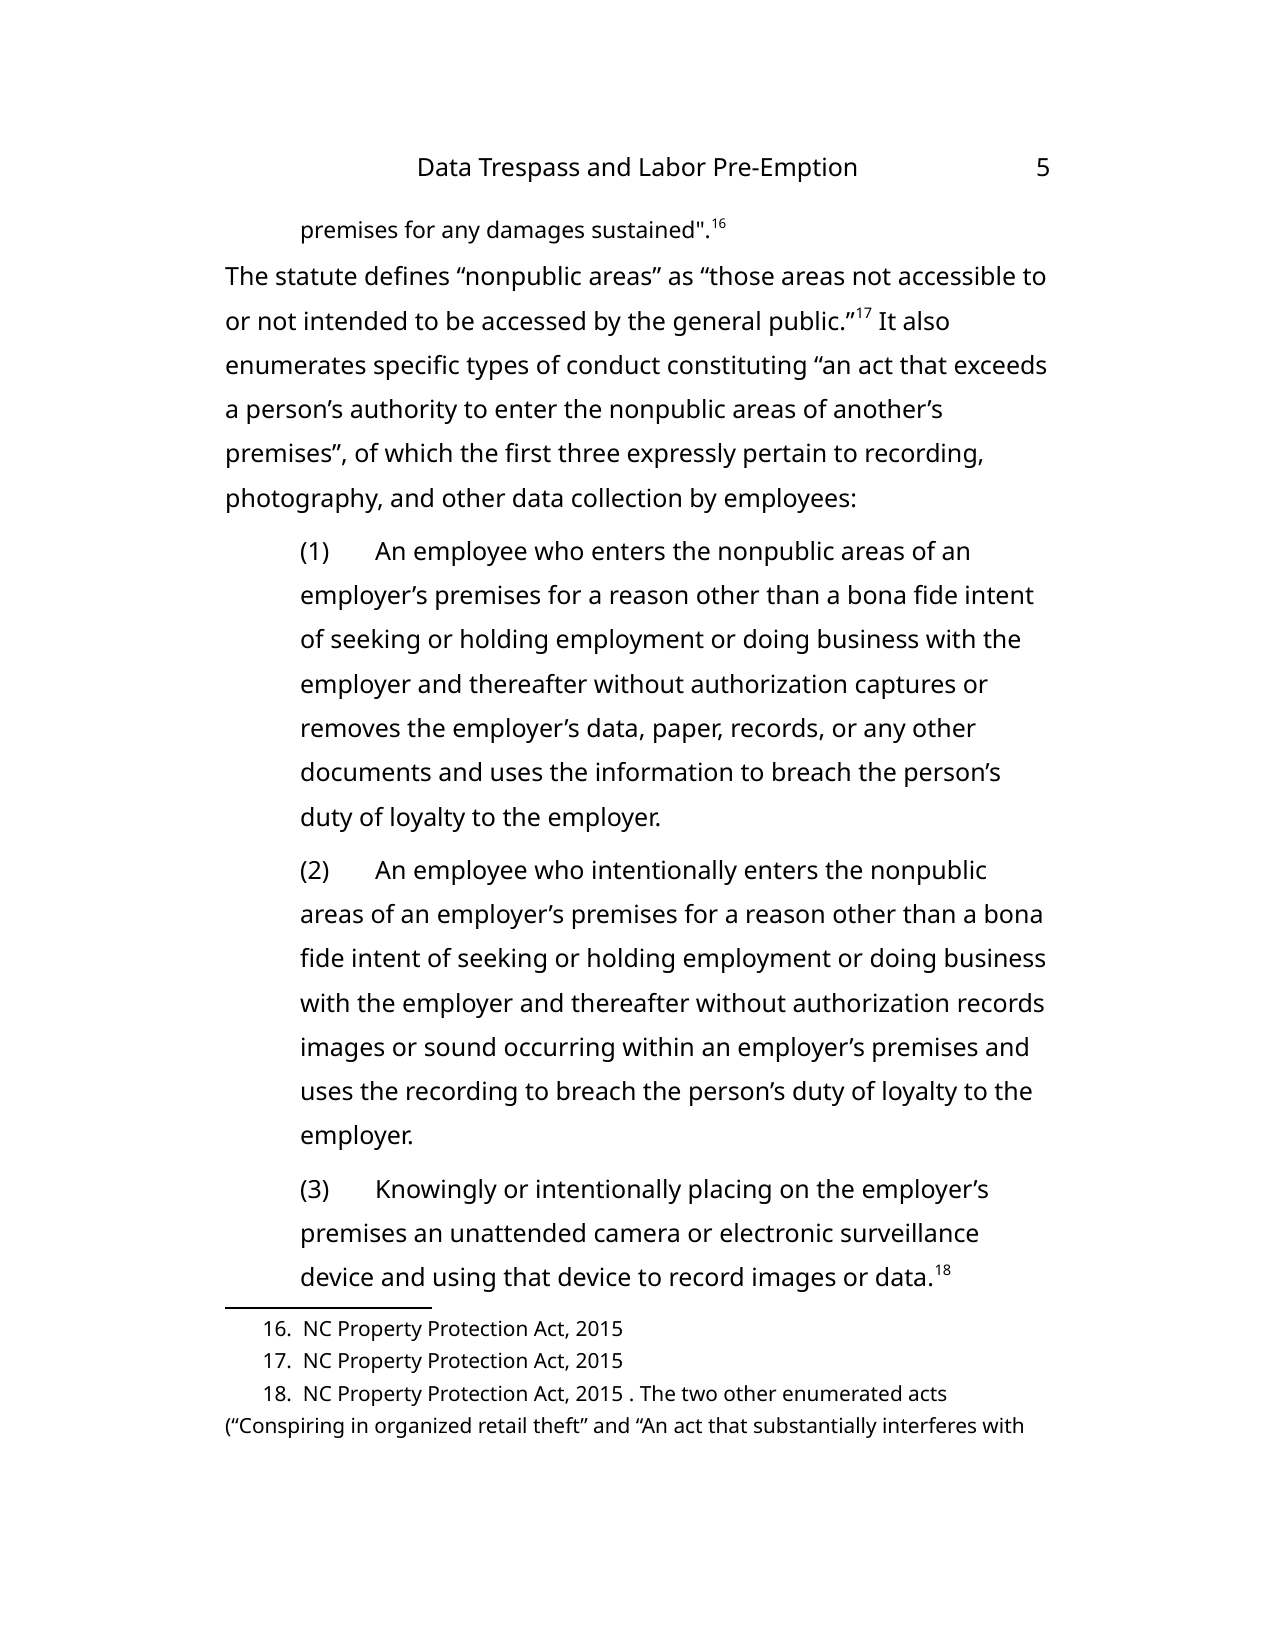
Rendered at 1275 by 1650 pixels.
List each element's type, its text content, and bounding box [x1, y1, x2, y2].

text NC Property Protection Act, 2015 [225, 1346, 1050, 1375]
list An employee who intentionally enters the nonpublic areas of an employer’s premises for a reason other than a bona fide intent of seeking or holding employment or doing business with the employer and thereafter without authorization records images or sound occurring within an employer’s premises and uses the recording to breach the person’s duty of loyalty to the employer. [300, 852, 1050, 1152]
list An employee who enters the nonpublic areas of an employer’s premises for a reason other than a bona fide intent of seeking or holding employment or doing business with the employer and thereafter without authorization captures or removes the employer’s data, paper, records, or any other documents and uses the information to breach the person’s duty of loyalty to the employer. [300, 533, 1050, 833]
text NC Property Protection Act, 2015 [225, 1314, 1050, 1342]
text The statute defines “nonpublic areas” as “those areas not accessible to or not intended to be accessed by the general public.” It also enumerates specific types of conduct constituting “an act that exceeds a person’s authority to enter the nonpublic areas of another’s premises”, of which the first three expressly pertain to recording, photography, and other data collection by employees: [225, 259, 1050, 514]
text premises for any damages sustained". [300, 214, 1050, 245]
list NC Property Protection Act, 2015 . The two other enumerated acts (“Conspiring in organized retail theft” and “An act that substantially interferes with [225, 1379, 1050, 1440]
list Knowingly or intentionally placing on the employer’s premises an unattended camera or electronic surveillance device and using that device to record images or data. [300, 1171, 1050, 1294]
